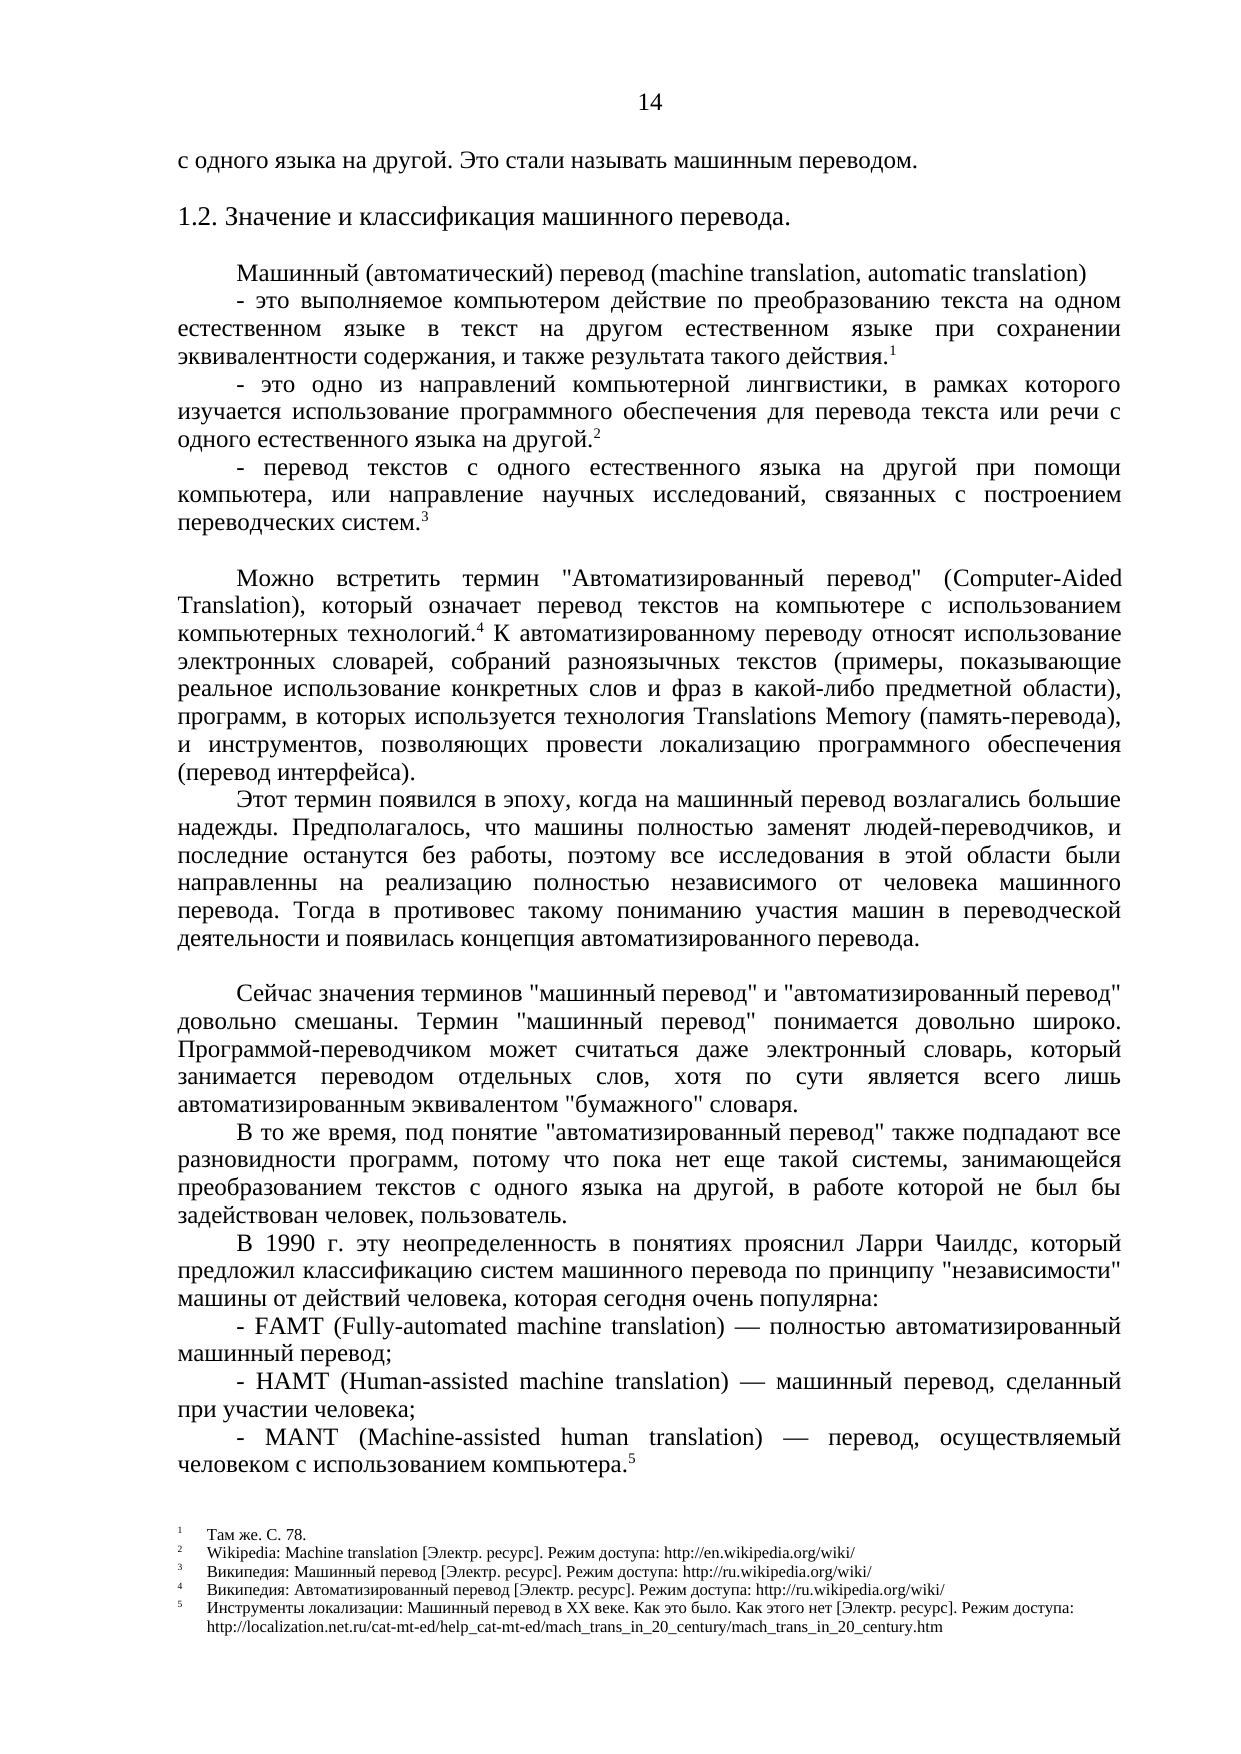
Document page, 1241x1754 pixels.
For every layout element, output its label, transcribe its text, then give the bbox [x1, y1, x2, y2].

text - FAMT (Fully-automated machine translation) — полностью автоматизированный машинный перевод; [177, 1312, 1122, 1367]
text Этот термин появился в эпоху, когда на машинный перевод возлагались большие надежды. Предполагалось, что машины полностью заменят людей-переводчиков, и последние останутся без работы, поэтому все исследования в этой области были направленны на реализацию полностью независимого от человека машинного перевода. Тогда в противовес такому пониманию участия машин в переводческой деятельности и появилась концепция автоматизированного перевода. [177, 785, 1122, 952]
text Инструменты локализации: Машинный перевод в XX веке. Как это было. Как этого нет [Электр. ресурс]. Режим доступа: http://localization.net.ru/cat-mt-ed/help_cat-mt-ed/mach_trans_in_20_century/mach_trans_in_20_century.htm [177, 1599, 1122, 1636]
text Машинный (автоматический) перевод (machine translation, automatic translation) [177, 259, 1122, 287]
text - это одно из направлений компьютерной лингвистики, в рамках которого изучается использование программного обеспечения для перевода текста или речи с одного естественного языка на другой. [177, 370, 1122, 453]
text 1.2. Значение и классификация машинного перевода. [177, 201, 1122, 231]
text Там же. С. 78. [177, 1525, 1122, 1544]
text с одного языка на другой. Это стали называть машинным переводом. [177, 146, 1122, 173]
text - это выполняемое компьютером действие по преобразованию текста на одном естественном языке в текст на другом естественном языке при сохранении эквивалентности содержания, и также результата такого действия. [177, 287, 1122, 370]
text Wikipedia: Machine translation [Электр. ресурс]. Режим доступа: http://en.wikipedia.org/wiki/ [177, 1544, 1122, 1562]
text - HAMT (Human-assisted machine translation) — машинный перевод, сделанный при участии человека; [177, 1367, 1122, 1423]
text Википедия: Автоматизированный перевод [Электр. ресурс]. Режим доступа: http://ru.wikipedia.org/wiki/ [177, 1581, 1122, 1599]
text В 1990 г. эту неопределенность в понятиях прояснил Ларри Чаилдс, который предложил классификацию систем машинного перевода по принципу "независимости" машины от действий человека, которая сегодня очень популярна: [177, 1229, 1122, 1312]
text - перевод текстов с одного естественного языка на другой при помощи компьютера, или направление научных исследований, связанных с построением переводческих систем. [177, 453, 1122, 536]
text - MANT (Machine-assisted human translation) — перевод, осуществляемый человеком с использованием компьютера. [177, 1423, 1122, 1478]
text Можно встретить термин "Автоматизированный перевод" (Computer-Aided Translation), который означает перевод текстов на компьютере с использованием компьютерных технологий. К автоматизированному переводу относят использование электронных словарей, собраний разноязычных текстов (примеры, показывающие реальное использование конкретных слов и фраз в какой-либо предметной области), программ, в которых используется технология Translations Memory (память-перевода), и инструментов, позволяющих провести локализацию программного обеспечения (перевод интерфейса). [177, 564, 1122, 785]
text Сейчас значения терминов "машинный перевод" и "автоматизированный перевод" довольно смешаны. Термин "машинный перевод" понимается довольно широко. Программой-переводчиком может считаться даже электронный словарь, который занимается переводом отдельных слов, хотя по сути является всего лишь автоматизированным эквивалентом "бумажного" словаря. [177, 979, 1122, 1118]
text Википедия: Машинный перевод [Электр. ресурс]. Режим доступа: http://ru.wikipedia.org/wiki/ [177, 1562, 1122, 1581]
text В то же время, под понятие "автоматизированный перевод" также подпадают все разновидности программ, потому что пока нет еще такой системы, занимающейся преобразованием текстов с одного языка на другой, в работе которой не был бы задействован человек, пользователь. [177, 1118, 1122, 1229]
